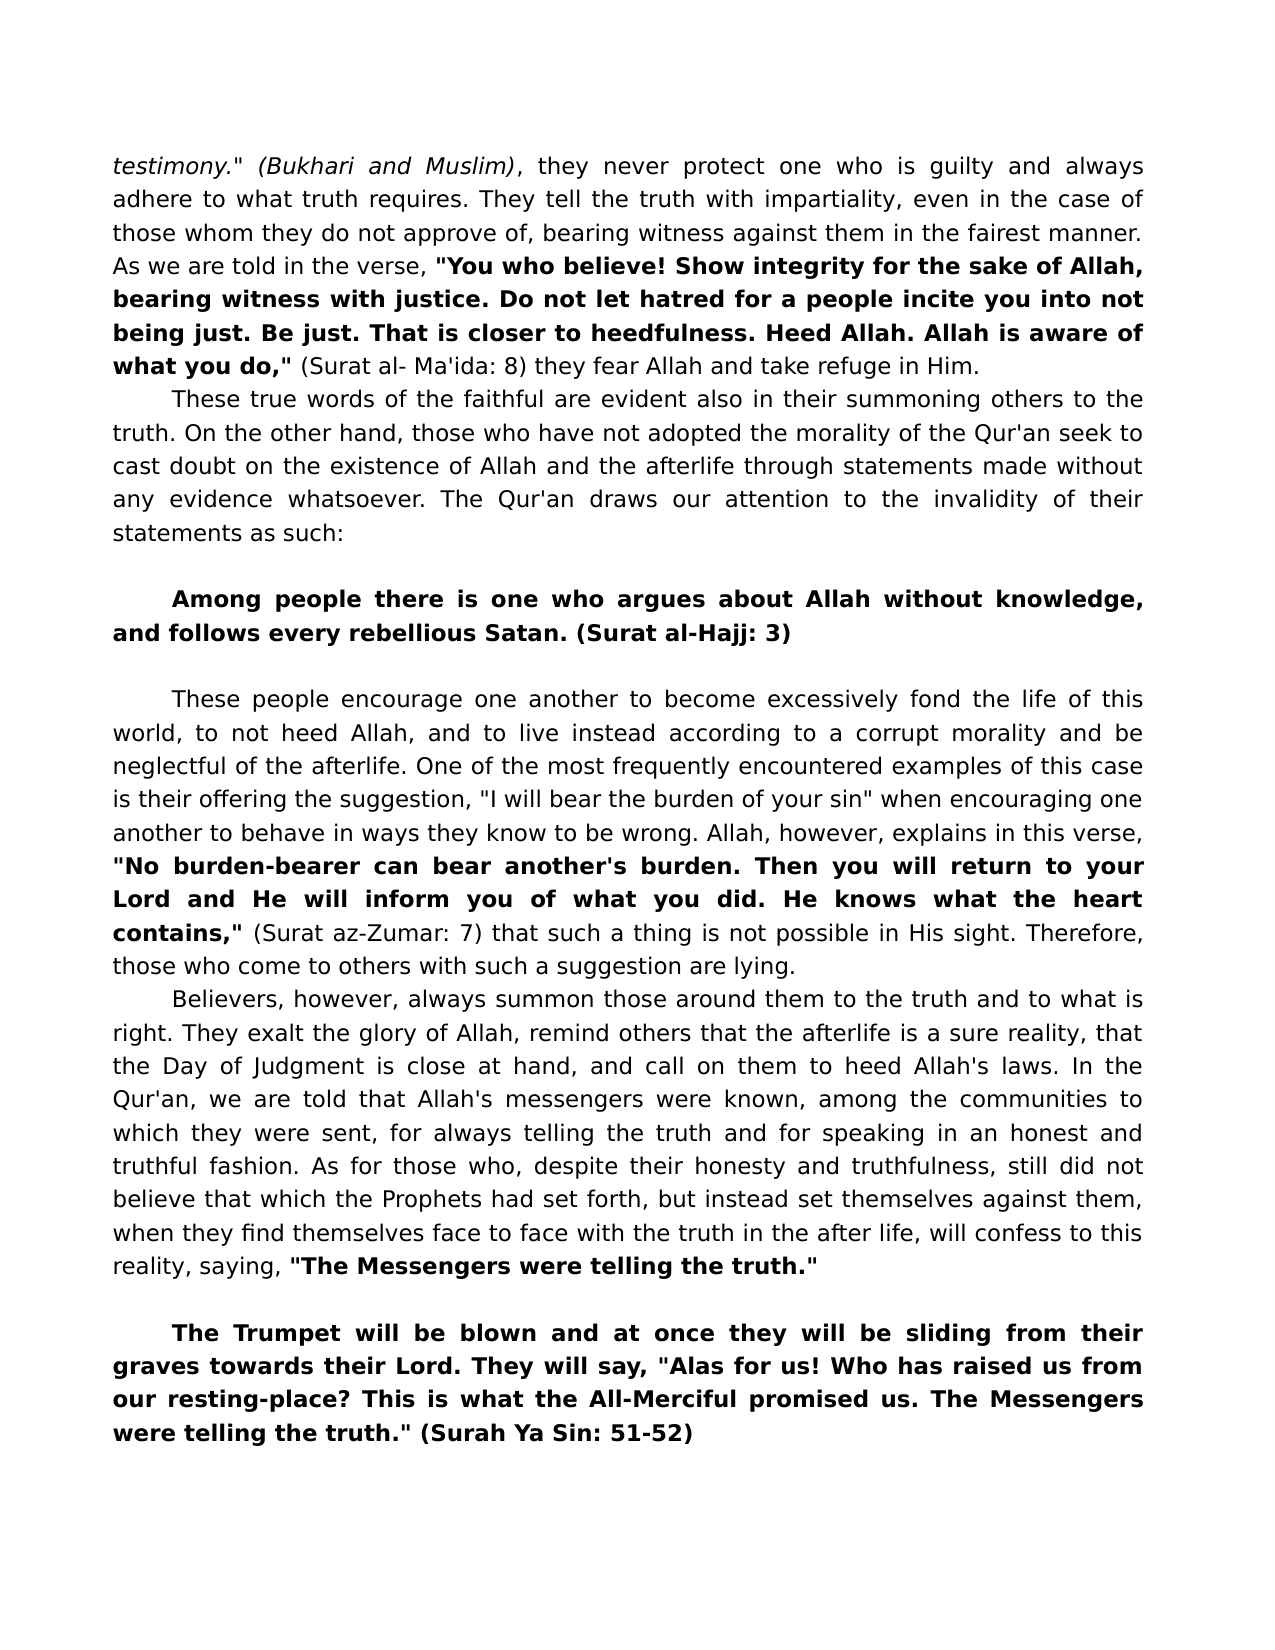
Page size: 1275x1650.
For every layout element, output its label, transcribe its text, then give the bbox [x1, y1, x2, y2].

text testimony." (Bukhari and Muslim), they never protect one who is guilty and always adhere to what truth requires. They tell the truth with impartiality, even in the case of those whom they do not approve of, bearing witness against them in the fairest manner. As we are told in the verse, "You who believe! Show integrity for the sake of Allah, bearing witness with justice. Do not let hatred for a people incite you into not being just. Be just. That is closer to heedfulness. Heed Allah. Allah is aware of what you do," (Surat al- Ma'ida: 8) they fear Allah and take refuge in Him. [112, 148, 1145, 381]
text These people encourage one another to become excessively fond the life of this world, to not heed Allah, and to live instead according to a corrupt morality and be neglectful of the afterlife. One of the most frequently encountered examples of this case is their offering the suggestion, "I will bear the burden of your sin" when encouraging one another to behave in ways they know to be wrong. Allah, however, explains in this verse, "No burden-bearer can bear another's burden. Then you will return to your Lord and He will inform you of what you did. He knows what the heart contains," (Surat az-Zumar: 7) that such a thing is not possible in His sight. Therefore, those who come to others with such a suggestion are lying. [112, 681, 1145, 981]
text Believers, however, always summon those around them to the truth and to what is right. They exalt the glory of Allah, remind others that the afterlife is a sure reality, that the Day of Judgment is close at hand, and call on them to heed Allah's laws. In the Qur'an, we are told that Allah's messengers were known, among the communities to which they were sent, for always telling the truth and for speaking in an honest and truthful fashion. As for those who, despite their honesty and truthfulness, still did not believe that which the Prophets had set forth, but instead set themselves against them, when they find themselves face to face with the truth in the after life, will confess to this reality, saying, "The Messengers were telling the truth." [112, 981, 1145, 1281]
text The Trumpet will be blown and at once they will be sliding from their graves towards their Lord. They will say, "Alas for us! Who has raised us from our resting-place? This is what the All-Merciful promised us. The Messengers were telling the truth." (Surah Ya Sin: 51-52) [112, 1314, 1145, 1448]
text These true words of the faithful are evident also in their summoning others to the truth. On the other hand, those who have not adopted the morality of the Qur'an seek to cast doubt on the existence of Allah and the afterlife through statements made without any evidence whatsoever. The Qur'an draws our attention to the invalidity of their statements as such: [112, 381, 1145, 548]
text Among people there is one who argues about Allah without knowledge, and follows every rebellious Satan. (Surat al-Hajj: 3) [112, 581, 1145, 648]
